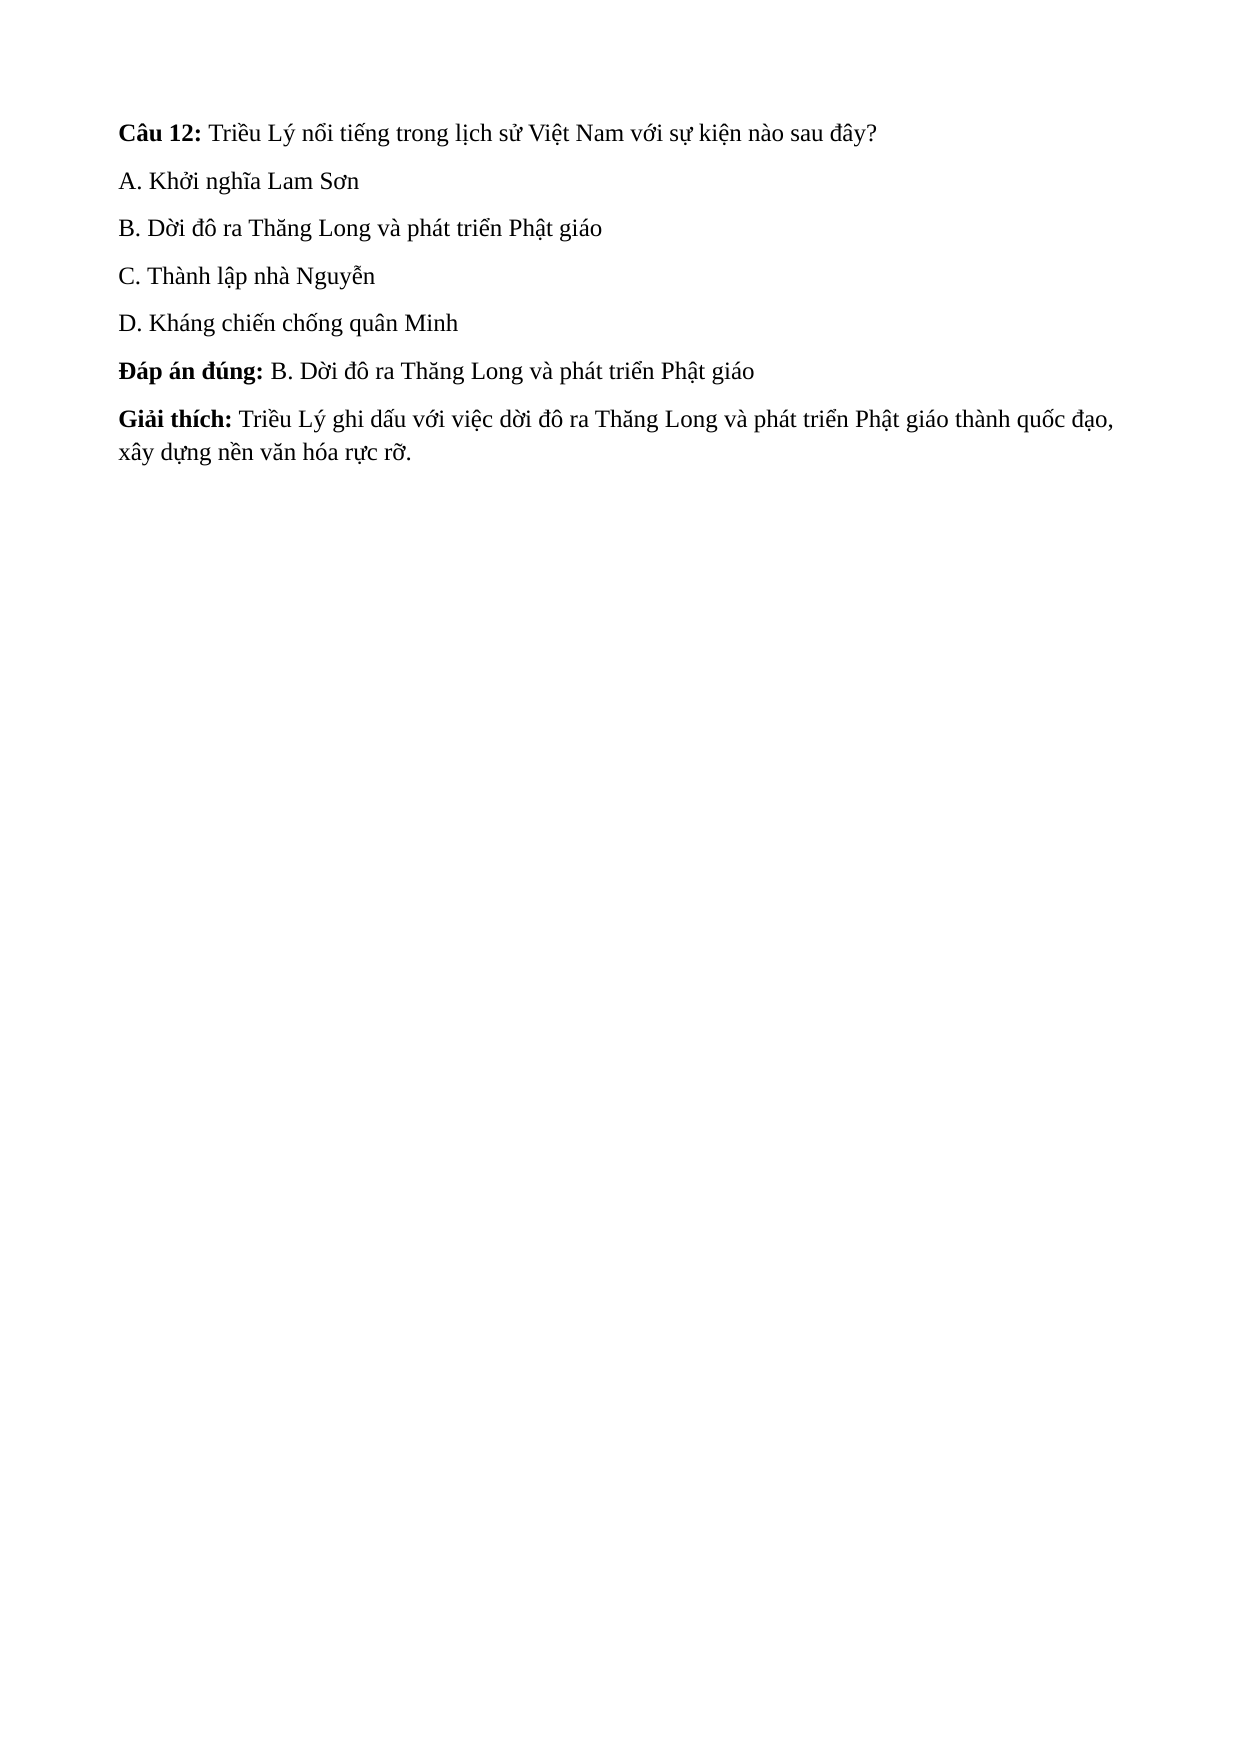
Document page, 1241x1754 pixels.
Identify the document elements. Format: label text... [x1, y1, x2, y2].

text B. Dời đô ra Thăng Long và phát triển Phật giáo [118, 213, 1122, 242]
text Câu 12: Triều Lý nổi tiếng trong lịch sử Việt Nam với sự kiện nào sau đây? [118, 118, 1122, 147]
text Giải thích: Triều Lý ghi dấu với việc dời đô ra Thăng Long và phát triển Phật giáo thành quốc đạo, xây dựng nền văn hóa rực rỡ. [118, 404, 1122, 466]
text D. Kháng chiến chống quân Minh [118, 308, 1122, 337]
text A. Khởi nghĩa Lam Sơn [118, 166, 1122, 194]
text C. Thành lập nhà Nguyễn [118, 261, 1122, 290]
text Đáp án đúng: B. Dời đô ra Thăng Long và phát triển Phật giáo [118, 356, 1122, 385]
